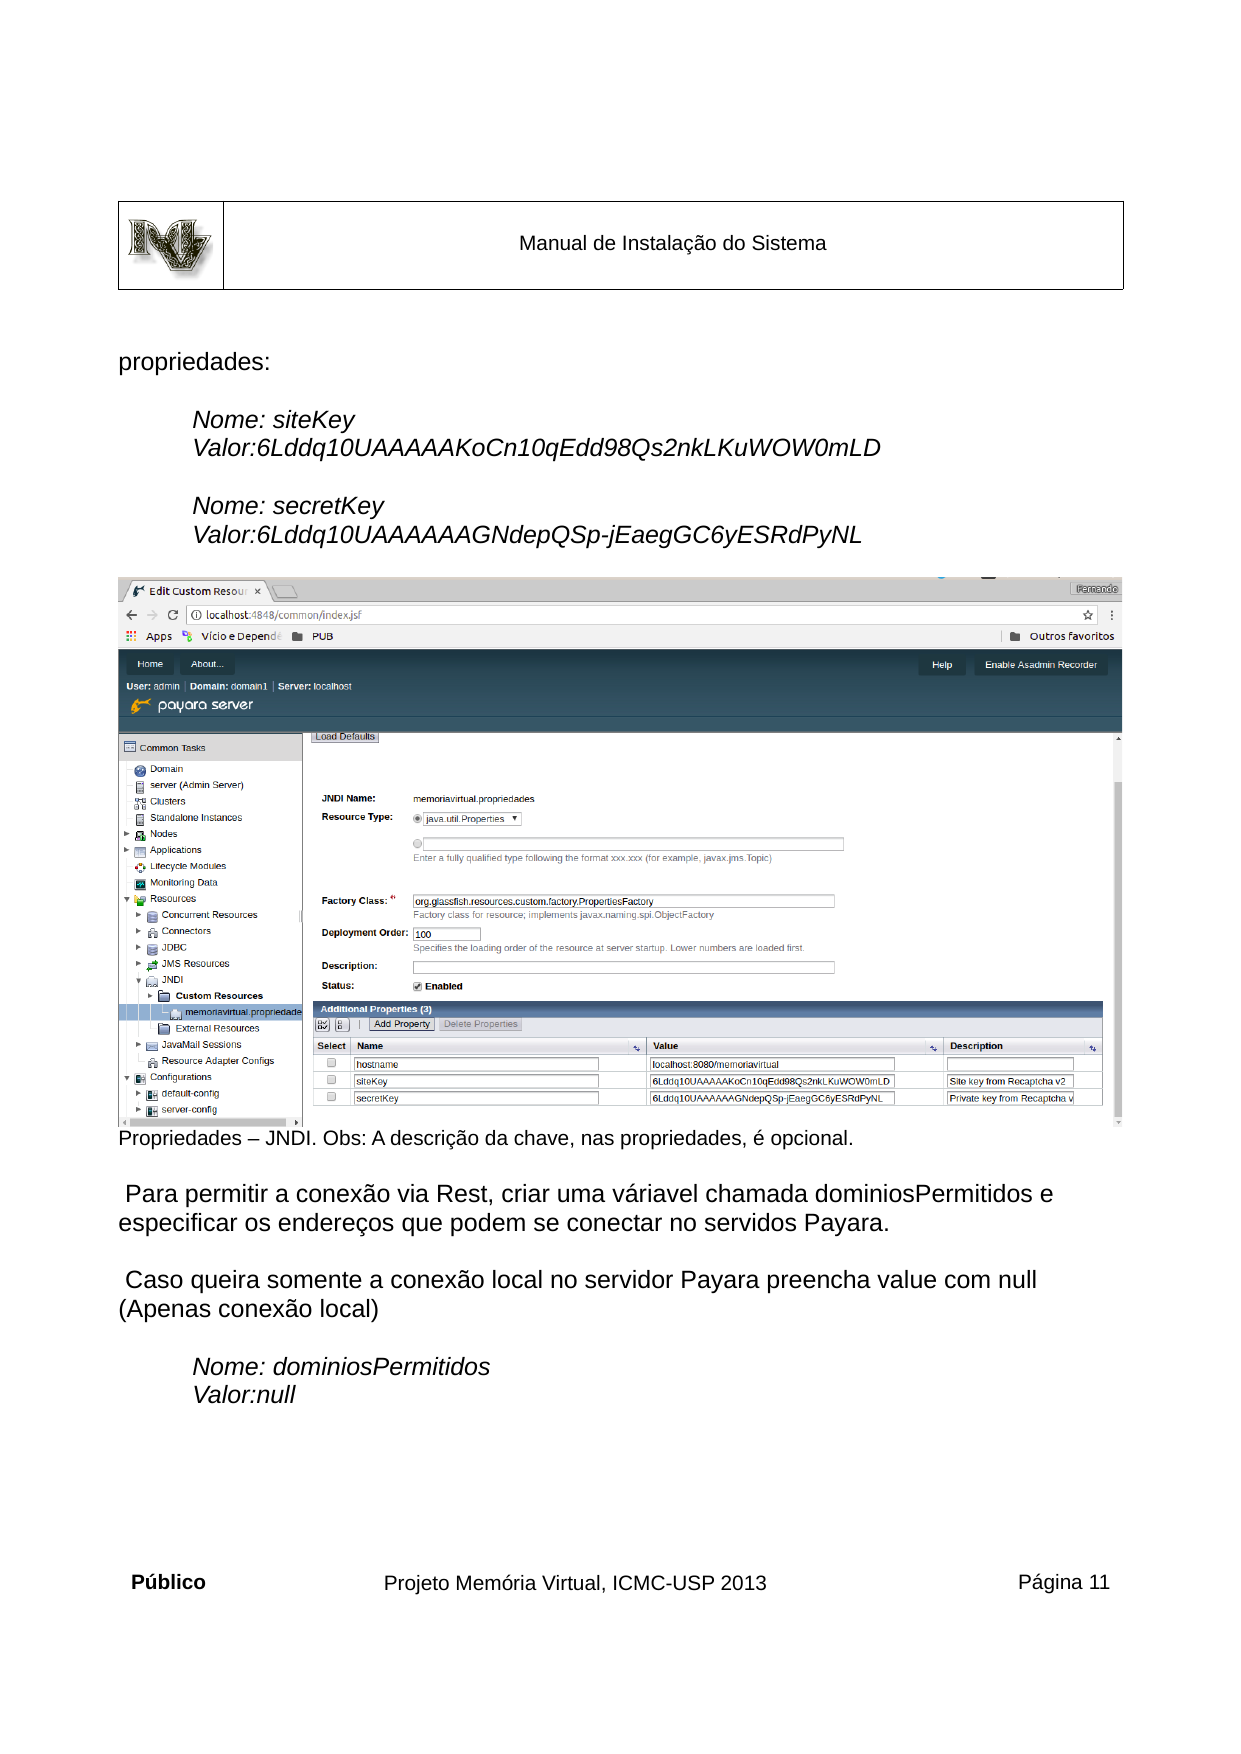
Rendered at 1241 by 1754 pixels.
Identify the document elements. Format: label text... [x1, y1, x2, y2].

text Valor:6Lddq10UAAAAAAGNdepQSp-jEaegGC6yESRdPyNL [118, 520, 1122, 548]
text Caso queira somente a conexão local no servidor Payara preencha value com null (Apenas conexão local) [118, 1265, 1122, 1323]
text Nome: siteKey [118, 405, 1122, 433]
picture [123, 207, 214, 283]
text propriedades: [118, 347, 1122, 376]
text Valor:null [118, 1380, 1122, 1409]
text Nome: secretKey [118, 491, 1122, 520]
text Nome: dominiosPermitidos [118, 1351, 1122, 1380]
text Propriedades – JNDI. Obs: A descrição da chave, nas propriedades, é opcional. [118, 1127, 1122, 1150]
text Valor:6Lddq10UAAAAAKoCn10qEdd98Qs2nkLKuWOW0mLD [118, 433, 1122, 462]
text Para permitir a conexão via Rest, criar uma váriavel chamada dominiosPermitidos e especificar os endereços que podem se conectar no servidos Payara. [118, 1179, 1122, 1236]
picture [118, 577, 1123, 1127]
